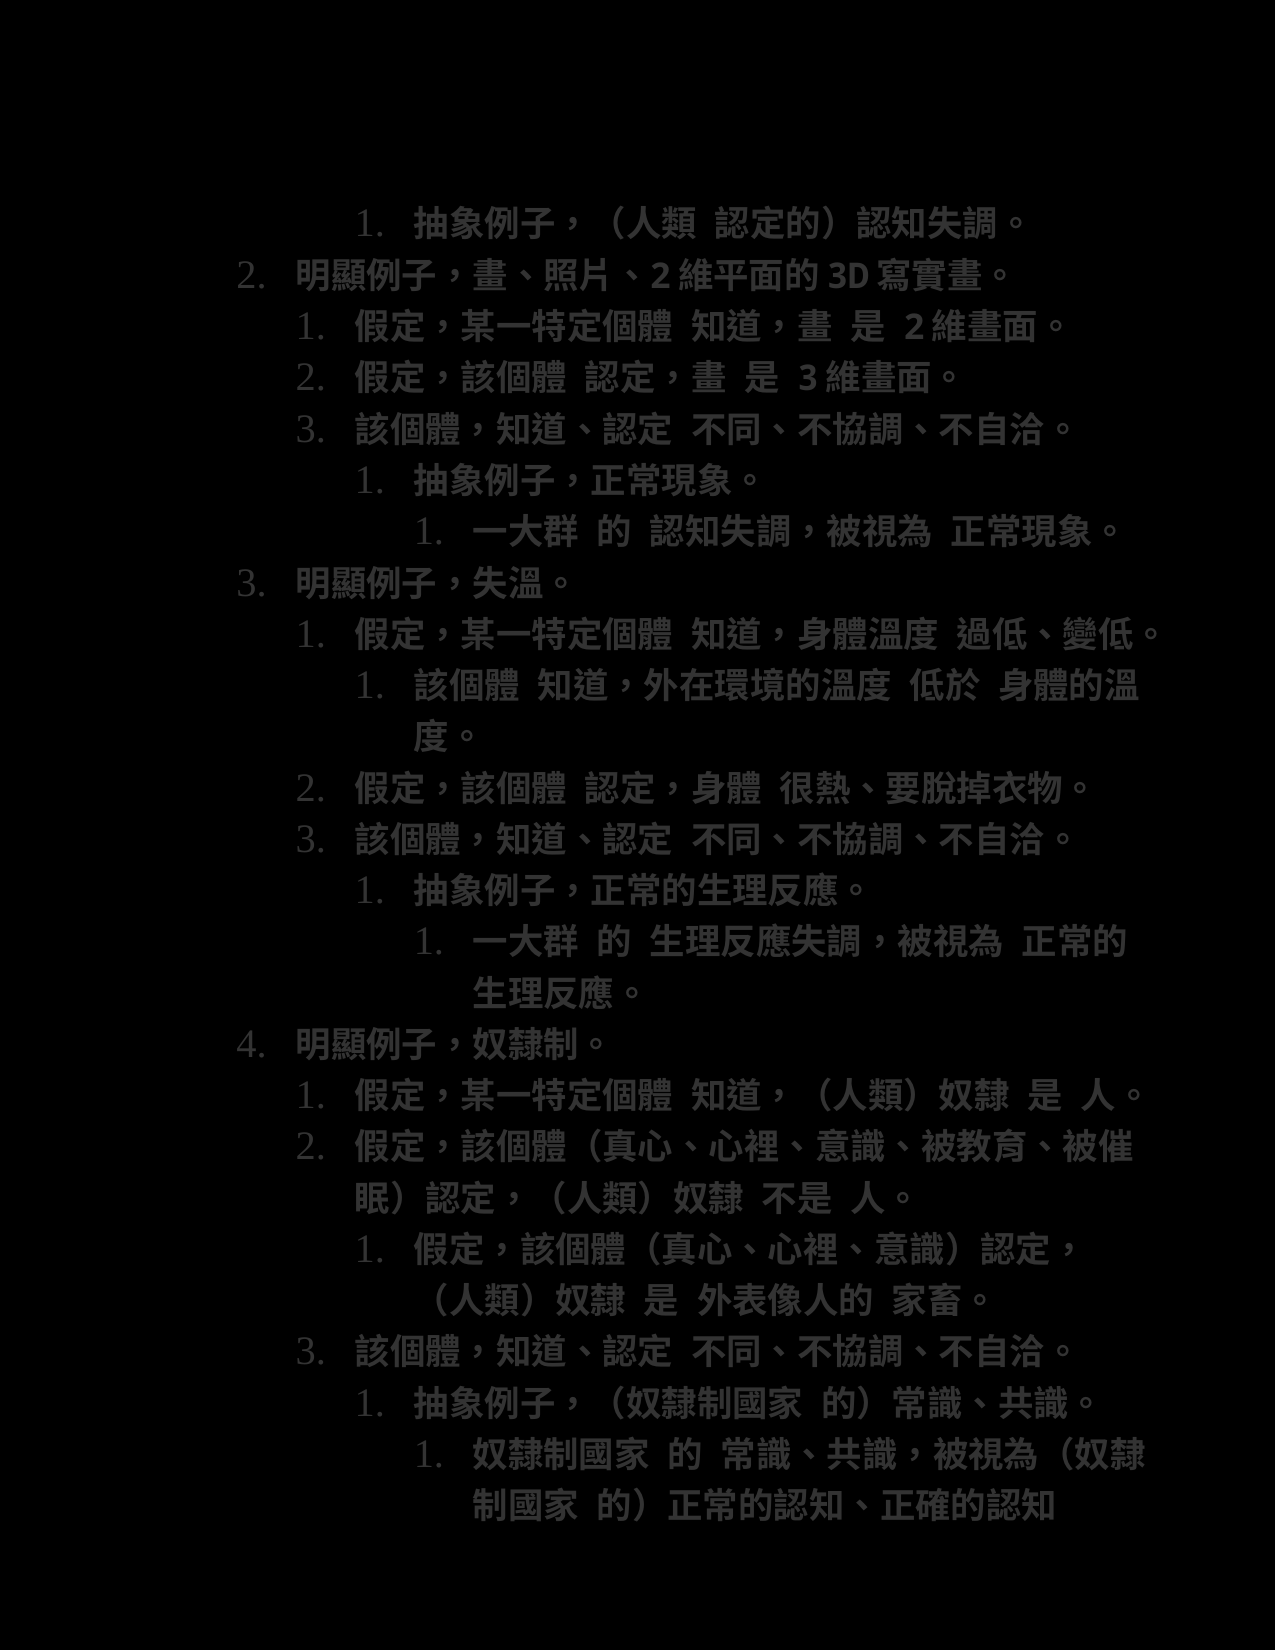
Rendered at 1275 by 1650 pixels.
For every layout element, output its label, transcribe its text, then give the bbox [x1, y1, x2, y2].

list 抽象例子，正常的生理反應。 [354, 862, 1157, 914]
list 假定，某一特定個體 知道，（人類）奴隸 是 人。 [295, 1067, 1157, 1119]
list 該個體，知道、認定 不同、不協調、不自洽。 [295, 1324, 1157, 1375]
list 假定，某一特定個體 知道，畫 是 2維畫面。 [295, 298, 1157, 350]
list 明顯例子，失溫。 [236, 555, 1157, 606]
list 一大群 的 生理反應失調，被視為 正常的生理反應。 [413, 914, 1157, 1016]
list 假定，該個體 認定，身體 很熱、要脫掉衣物。 [295, 760, 1157, 811]
list 假定，該個體（真心、心裡、意識）認定，（人類）奴隸 是 外表像人的 家畜。 [354, 1221, 1157, 1324]
list 假定，該個體 認定，畫 是 3維畫面。 [295, 350, 1157, 401]
list 該個體，知道、認定 不同、不協調、不自洽。 [295, 401, 1157, 452]
list 該個體，知道、認定 不同、不協調、不自洽。 [295, 811, 1157, 862]
list 一大群 的 認知失調，被視為 正常現象。 [413, 504, 1157, 555]
list 奴隸制國家 的 常識、共識，被視為（奴隸制國家 的）正常的認知、正確的認知 [413, 1426, 1157, 1529]
list 該個體 知道，外在環境的溫度 低於 身體的溫度。 [354, 657, 1157, 760]
list 抽象例子，正常現象。 [354, 452, 1157, 504]
list 抽象例子，（奴隸制國家 的）常識、共識。 [354, 1375, 1157, 1426]
list 抽象例子，（人類 認定的）認知失調。 [354, 196, 1157, 247]
list 假定，該個體（真心、心裡、意識、被教育、被催眠）認定，（人類）奴隸 不是 人。 [295, 1119, 1157, 1221]
list 假定，某一特定個體 知道，身體溫度 過低、變低。 [295, 606, 1157, 657]
list 明顯例子，畫、照片、2維平面的3D寫實畫。 [236, 247, 1157, 298]
list 明顯例子，奴隸制。 [236, 1016, 1157, 1067]
